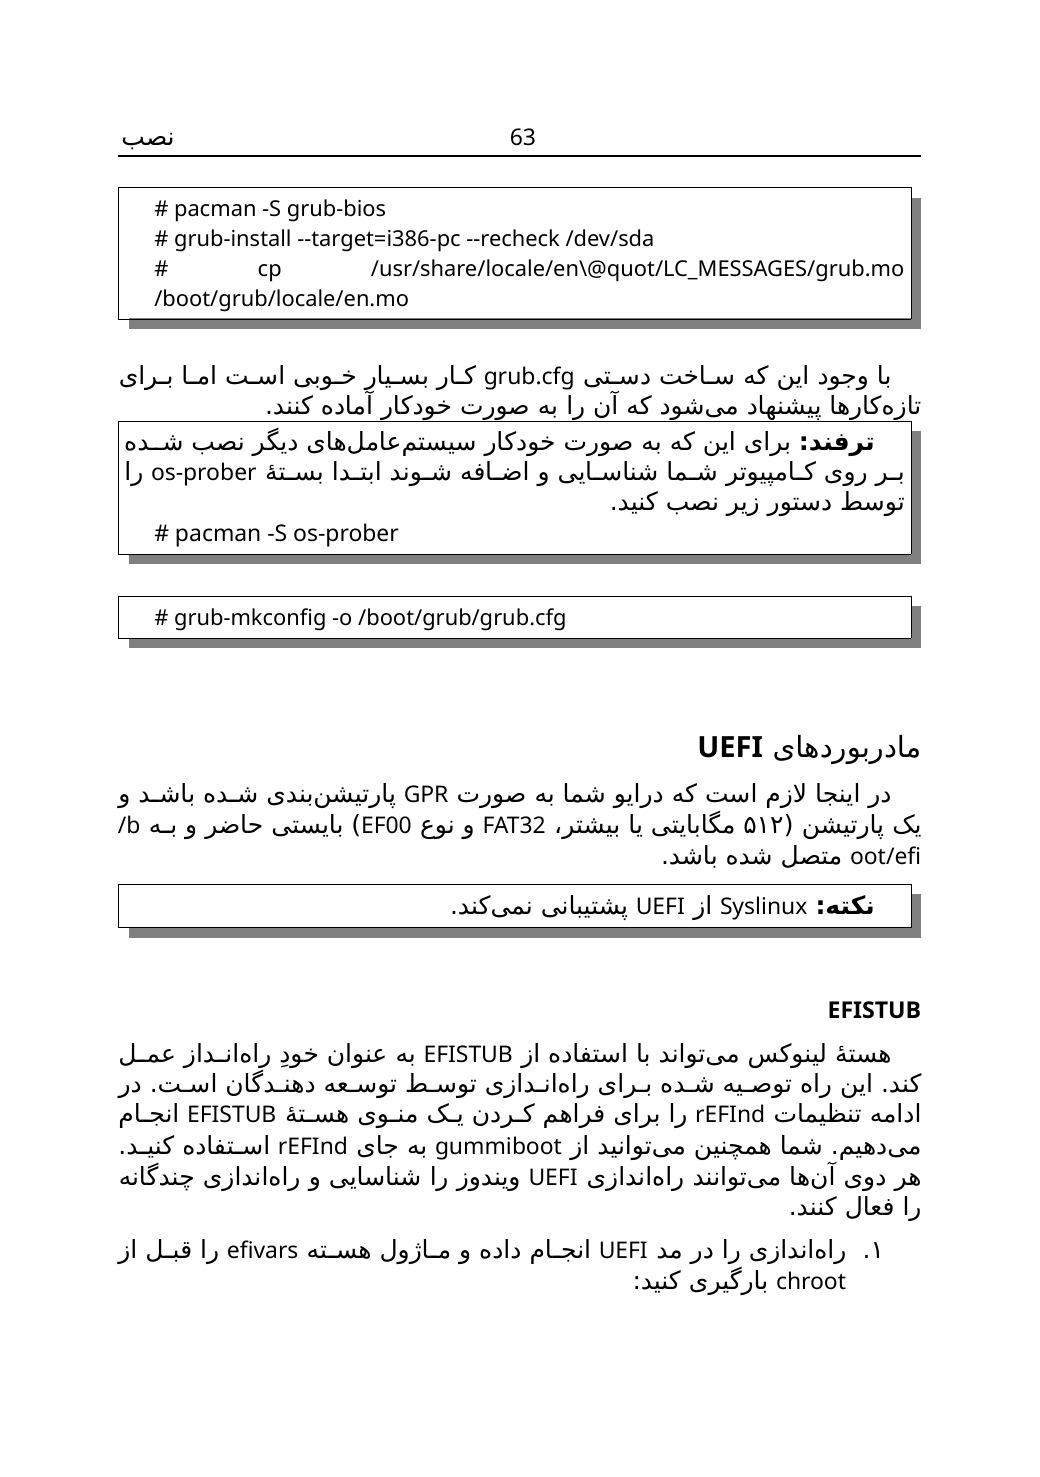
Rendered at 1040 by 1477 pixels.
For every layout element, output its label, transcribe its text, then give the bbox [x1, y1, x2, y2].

subtitle EFISTUB [118, 994, 921, 1026]
table_header # pacman -S grub-bios # grub-install --target=i386-pc --recheck /dev/sda # cp /usr/share/locale/en\@quot/LC_MESSAGES/grub.mo /boot/grub/locale/en.mo [119, 188, 911, 318]
list راه‌اندازی را در مد UEFI انجام داده و ماژول هسته efivars را قبل از chroot بارگیری کنید: [118, 1234, 884, 1296]
text هستهٔ لینوکس می‌تواند با استفاده از EFISTUB به عنوان خودِ راه‌انداز عمل کند. این راه توصیه شده برای راه‌اندازی توسط توسعه دهندگان است. در ادامه تنظیمات rEFInd را برای فراهم کردن یک منوی هستهٔ EFISTUB انجام می‌دهیم. شما همچنین می‌توانید از gummiboot به جای rEFInd استفاده کنید. هر دوی آن‌ها می‌توانند راه‌اندازی UEFI ویندوز را شناسایی و راه‌اندازی چندگانه را فعال کنند. [118, 1038, 921, 1221]
table_header ترفند: برای این که به صورت خودکار سیستم‌عامل‌های دیگر نصب شده بر روی کامپیوتر شما شناسایی و اضافه شوند ابتدا بستهٔ os-prober را توسط دستور زیر نصب کنید. # pacman -S os-prober [119, 422, 911, 554]
text در اینجا لازم است که درایو شما به صورت GPR پارتیشن‌بندی شده باشد و یک پارتیشن (۵۱۲ مگابایتی یا بیشتر، FAT32 و نوع EF00) بایستی حاضر و به ‎/boot/efi متصل شده باشد. [118, 778, 921, 871]
table_header نکته: Syslinux از UEFI پشتیبانی نمی‌کند. [119, 885, 911, 927]
text با وجود این که ساخت دستی grub.cfg کار بسیار خوبی است اما برای تازه‌کارها پیشنهاد می‌شود که آن را به صورت خودکار آماده کنند. [118, 360, 921, 421]
subtitle مادربوردهای UEFI [118, 726, 921, 766]
table_header # grub-mkconfig -o /boot/grub/grub.cfg [119, 597, 911, 638]
